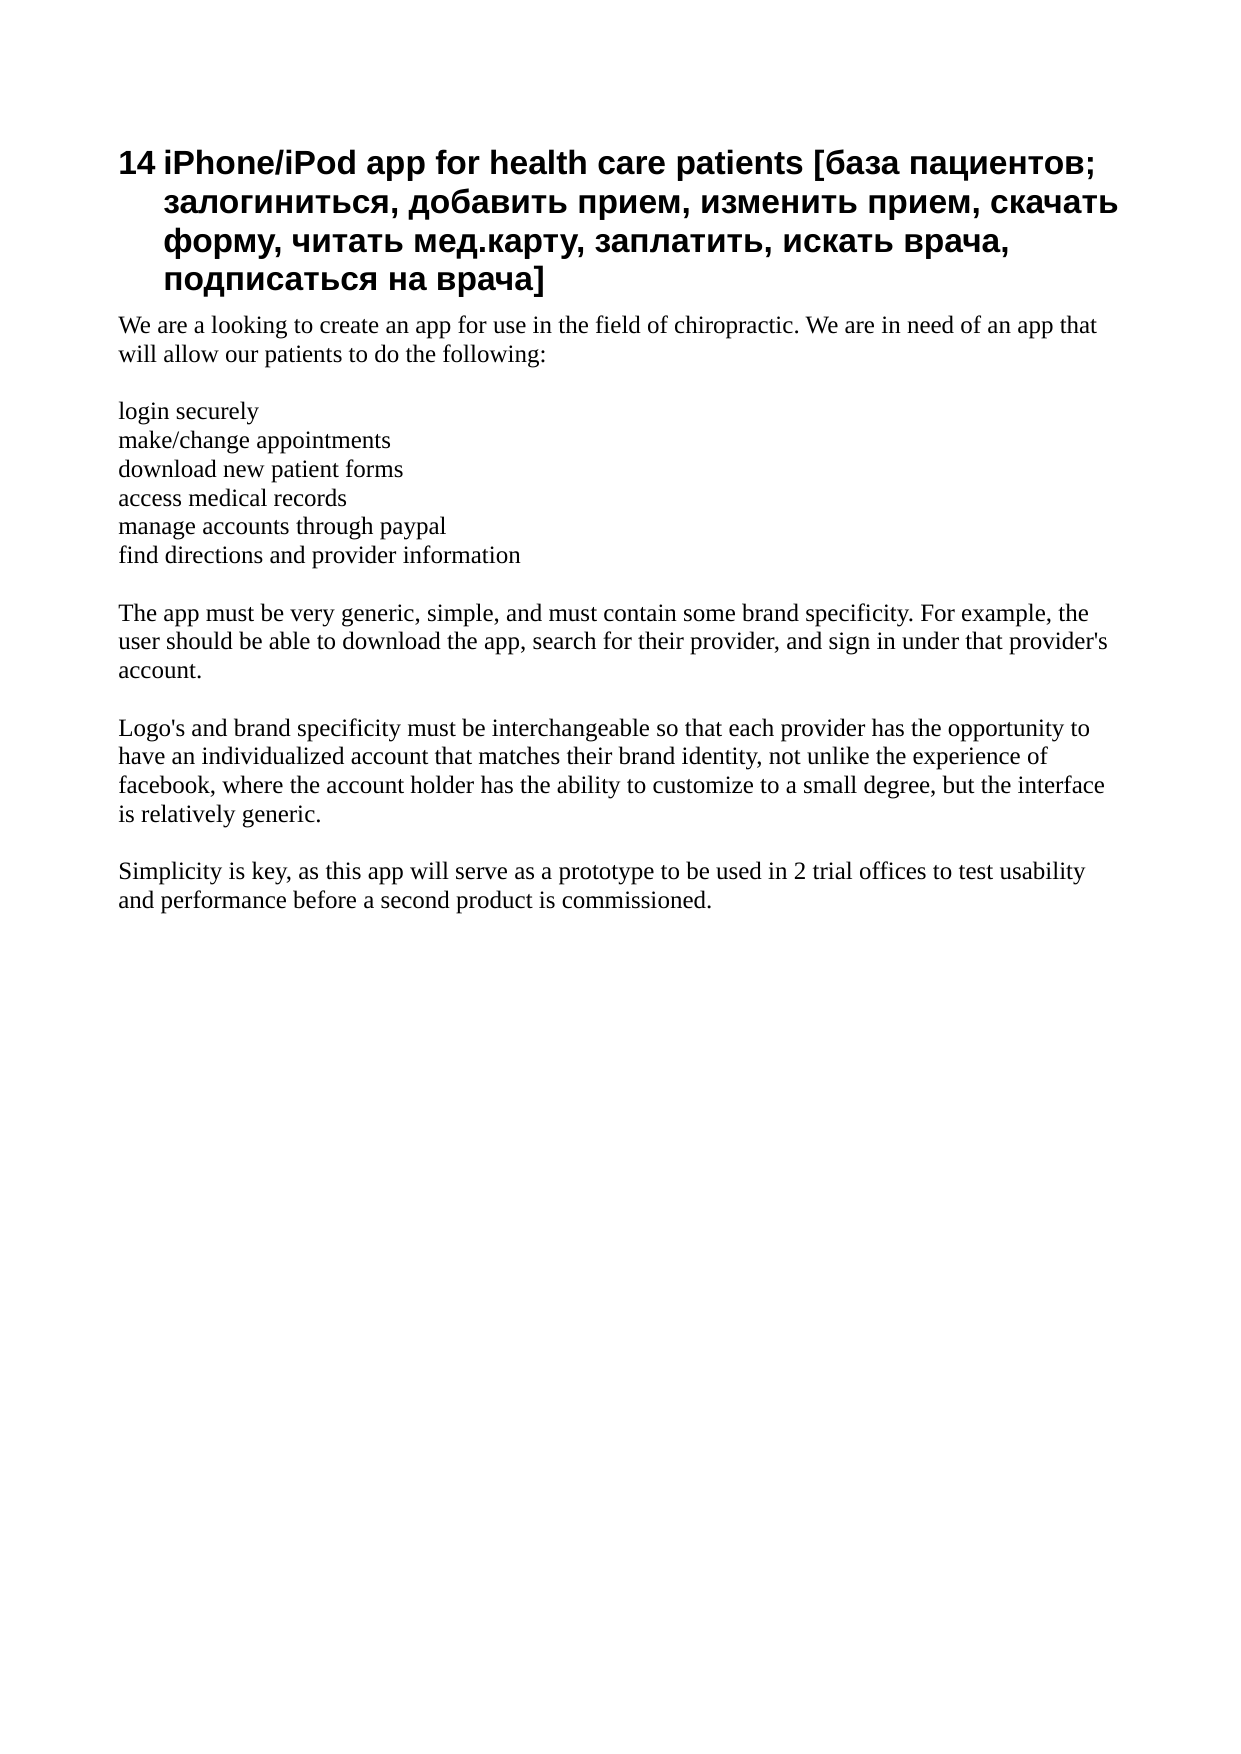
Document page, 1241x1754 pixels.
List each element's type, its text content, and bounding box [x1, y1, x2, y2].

subtitle iPhone/iPod app for health care patients [база пациентов; залогиниться, добавить прием, изменить прием, скачать форму, читать мед.карту, заплатить, искать врача, подписаться на врача] [118, 143, 1122, 298]
text We are a looking to create an app for use in the field of chiropractic. We are in need of an app that will allow our patients to do the following: login securely make/change appointments download new patient forms access medical records manage accounts through paypal find directions and provider information The app must be very generic, simple, and must contain some brand specificity. For example, the user should be able to download the app, search for their provider, and sign in under that provider's account. Logo's and brand specificity must be interchangeable so that each provider has the opportunity to have an individualized account that matches their brand identity, not unlike the experience of facebook, where the account holder has the ability to customize to a small degree, but the interface is relatively generic. Simplicity is key, as this app will serve as a prototype to be used in 2 trial offices to test usability and performance before a second product is commissioned. [118, 310, 1122, 943]
